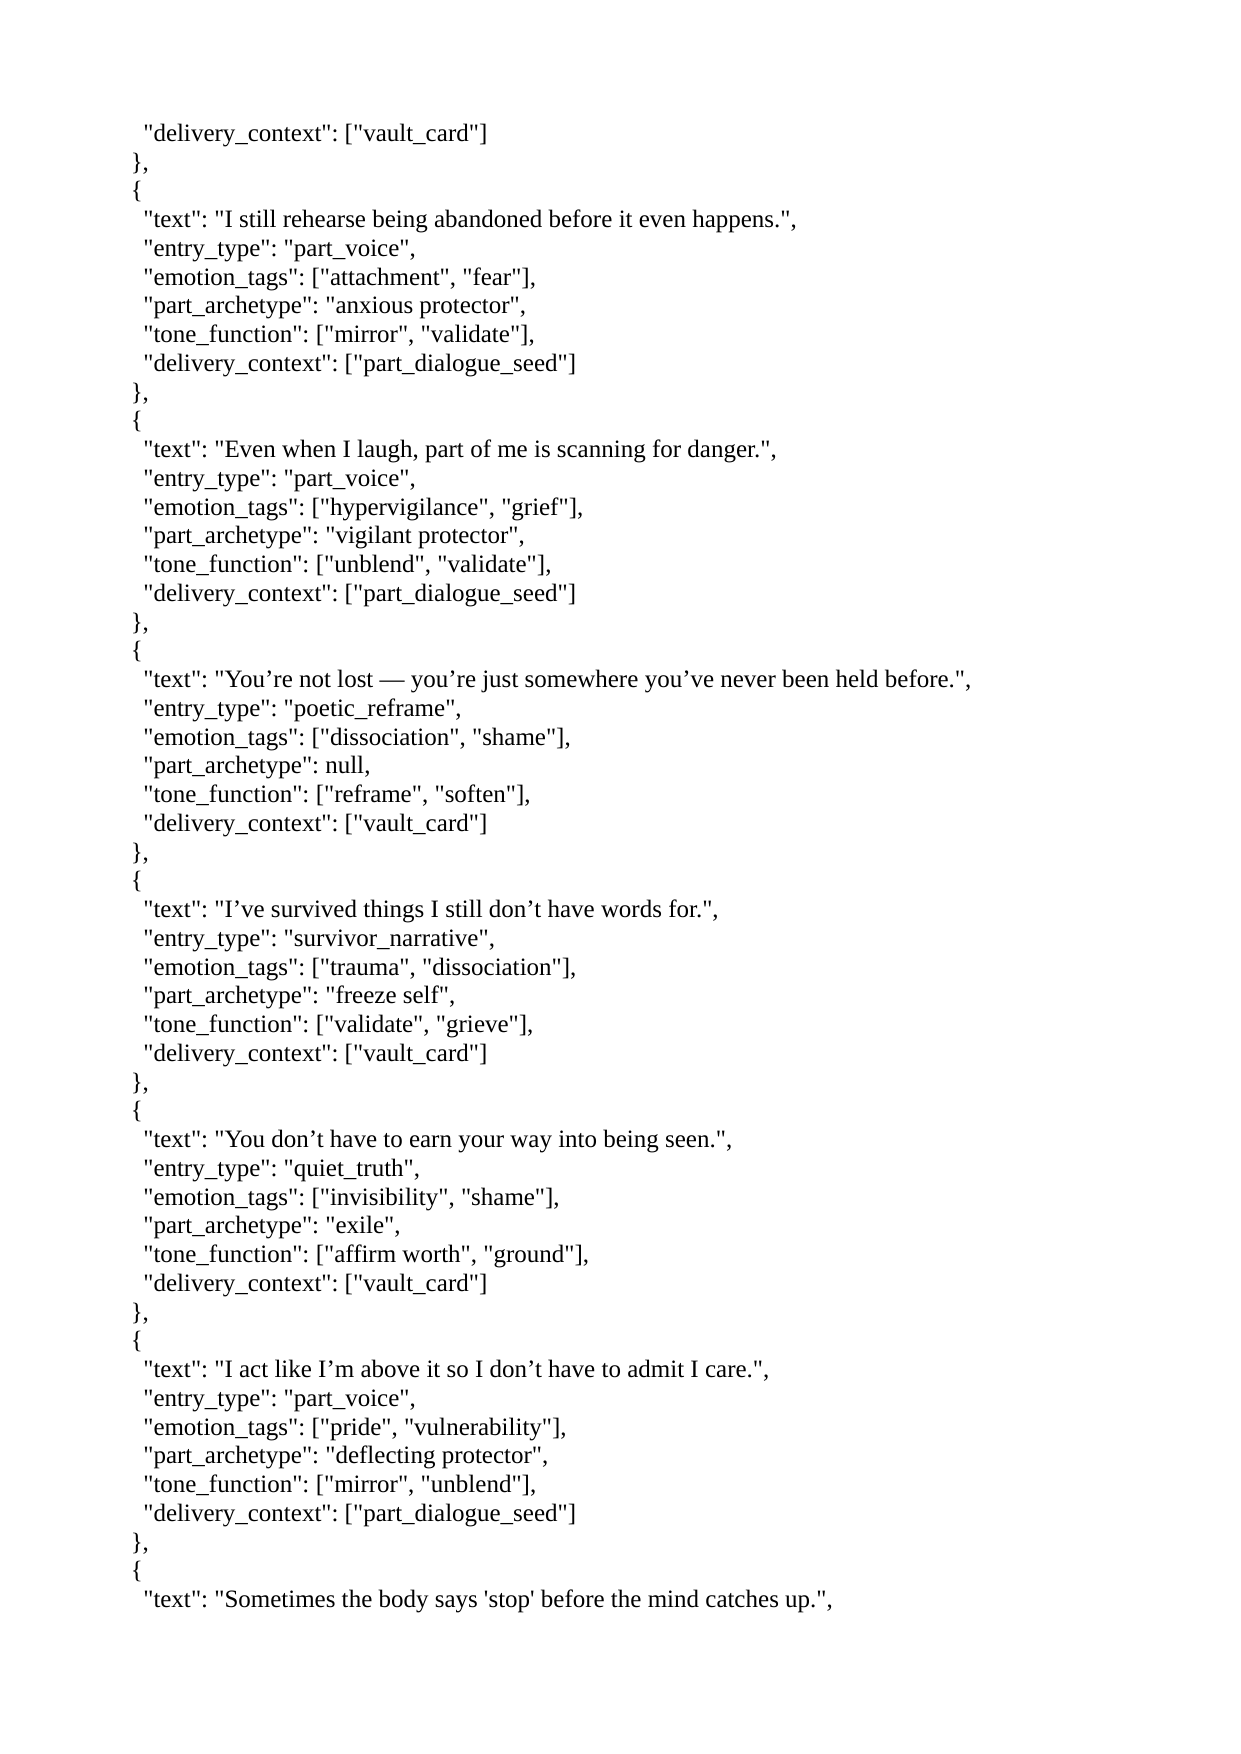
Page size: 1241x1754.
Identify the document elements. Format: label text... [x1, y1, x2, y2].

text { [118, 1556, 1122, 1584]
text "delivery_context": ["vault_card"] [118, 1038, 1122, 1067]
text "tone_function": ["affirm worth", "ground"], [118, 1239, 1122, 1268]
text }, [118, 1297, 1122, 1326]
text "emotion_tags": ["pride", "vulnerability"], [118, 1412, 1122, 1441]
text "tone_function": ["validate", "grieve"], [118, 1009, 1122, 1038]
text "entry_type": "part_voice", [118, 1383, 1122, 1412]
text "delivery_context": ["part_dialogue_seed"] [118, 578, 1122, 607]
text "text": "You’re not lost — you’re just somewhere you’ve never been held before.", [118, 664, 1122, 693]
text }, [118, 147, 1122, 176]
text }, [118, 1067, 1122, 1096]
text "part_archetype": "vigilant protector", [118, 521, 1122, 549]
text { [118, 406, 1122, 434]
text }, [118, 837, 1122, 866]
text "text": "Sometimes the body says 'stop' before the mind catches up.", [118, 1584, 1122, 1613]
text "tone_function": ["mirror", "unblend"], [118, 1469, 1122, 1498]
text "entry_type": "survivor_narrative", [118, 923, 1122, 952]
text "part_archetype": "anxious protector", [118, 291, 1122, 319]
text "tone_function": ["reframe", "soften"], [118, 779, 1122, 808]
text "text": "Even when I laugh, part of me is scanning for danger.", [118, 434, 1122, 463]
text "tone_function": ["mirror", "validate"], [118, 319, 1122, 348]
text "part_archetype": "freeze self", [118, 981, 1122, 1009]
text "entry_type": "poetic_reframe", [118, 693, 1122, 722]
text }, [118, 607, 1122, 636]
text "text": "You don’t have to earn your way into being seen.", [118, 1124, 1122, 1153]
text { [118, 1096, 1122, 1124]
text "delivery_context": ["vault_card"] [118, 1268, 1122, 1297]
text "part_archetype": "deflecting protector", [118, 1441, 1122, 1469]
text "entry_type": "part_voice", [118, 463, 1122, 492]
text "emotion_tags": ["hypervigilance", "grief"], [118, 492, 1122, 521]
text "entry_type": "part_voice", [118, 233, 1122, 262]
text "delivery_context": ["part_dialogue_seed"] [118, 1498, 1122, 1527]
text { [118, 176, 1122, 204]
text "delivery_context": ["vault_card"] [118, 808, 1122, 837]
text { [118, 866, 1122, 894]
text "delivery_context": ["part_dialogue_seed"] [118, 348, 1122, 377]
text { [118, 1326, 1122, 1354]
text "emotion_tags": ["trauma", "dissociation"], [118, 952, 1122, 981]
text "text": "I act like I’m above it so I don’t have to admit I care.", [118, 1354, 1122, 1383]
text "tone_function": ["unblend", "validate"], [118, 549, 1122, 578]
text "text": "I still rehearse being abandoned before it even happens.", [118, 204, 1122, 233]
text "text": "I’ve survived things I still don’t have words for.", [118, 894, 1122, 923]
text "emotion_tags": ["attachment", "fear"], [118, 262, 1122, 291]
text "part_archetype": "exile", [118, 1211, 1122, 1239]
text "delivery_context": ["vault_card"] [118, 118, 1122, 147]
text "emotion_tags": ["dissociation", "shame"], [118, 722, 1122, 751]
text }, [118, 1527, 1122, 1556]
text { [118, 636, 1122, 664]
text "part_archetype": null, [118, 751, 1122, 779]
text "emotion_tags": ["invisibility", "shame"], [118, 1182, 1122, 1211]
text }, [118, 377, 1122, 406]
text "entry_type": "quiet_truth", [118, 1153, 1122, 1182]
